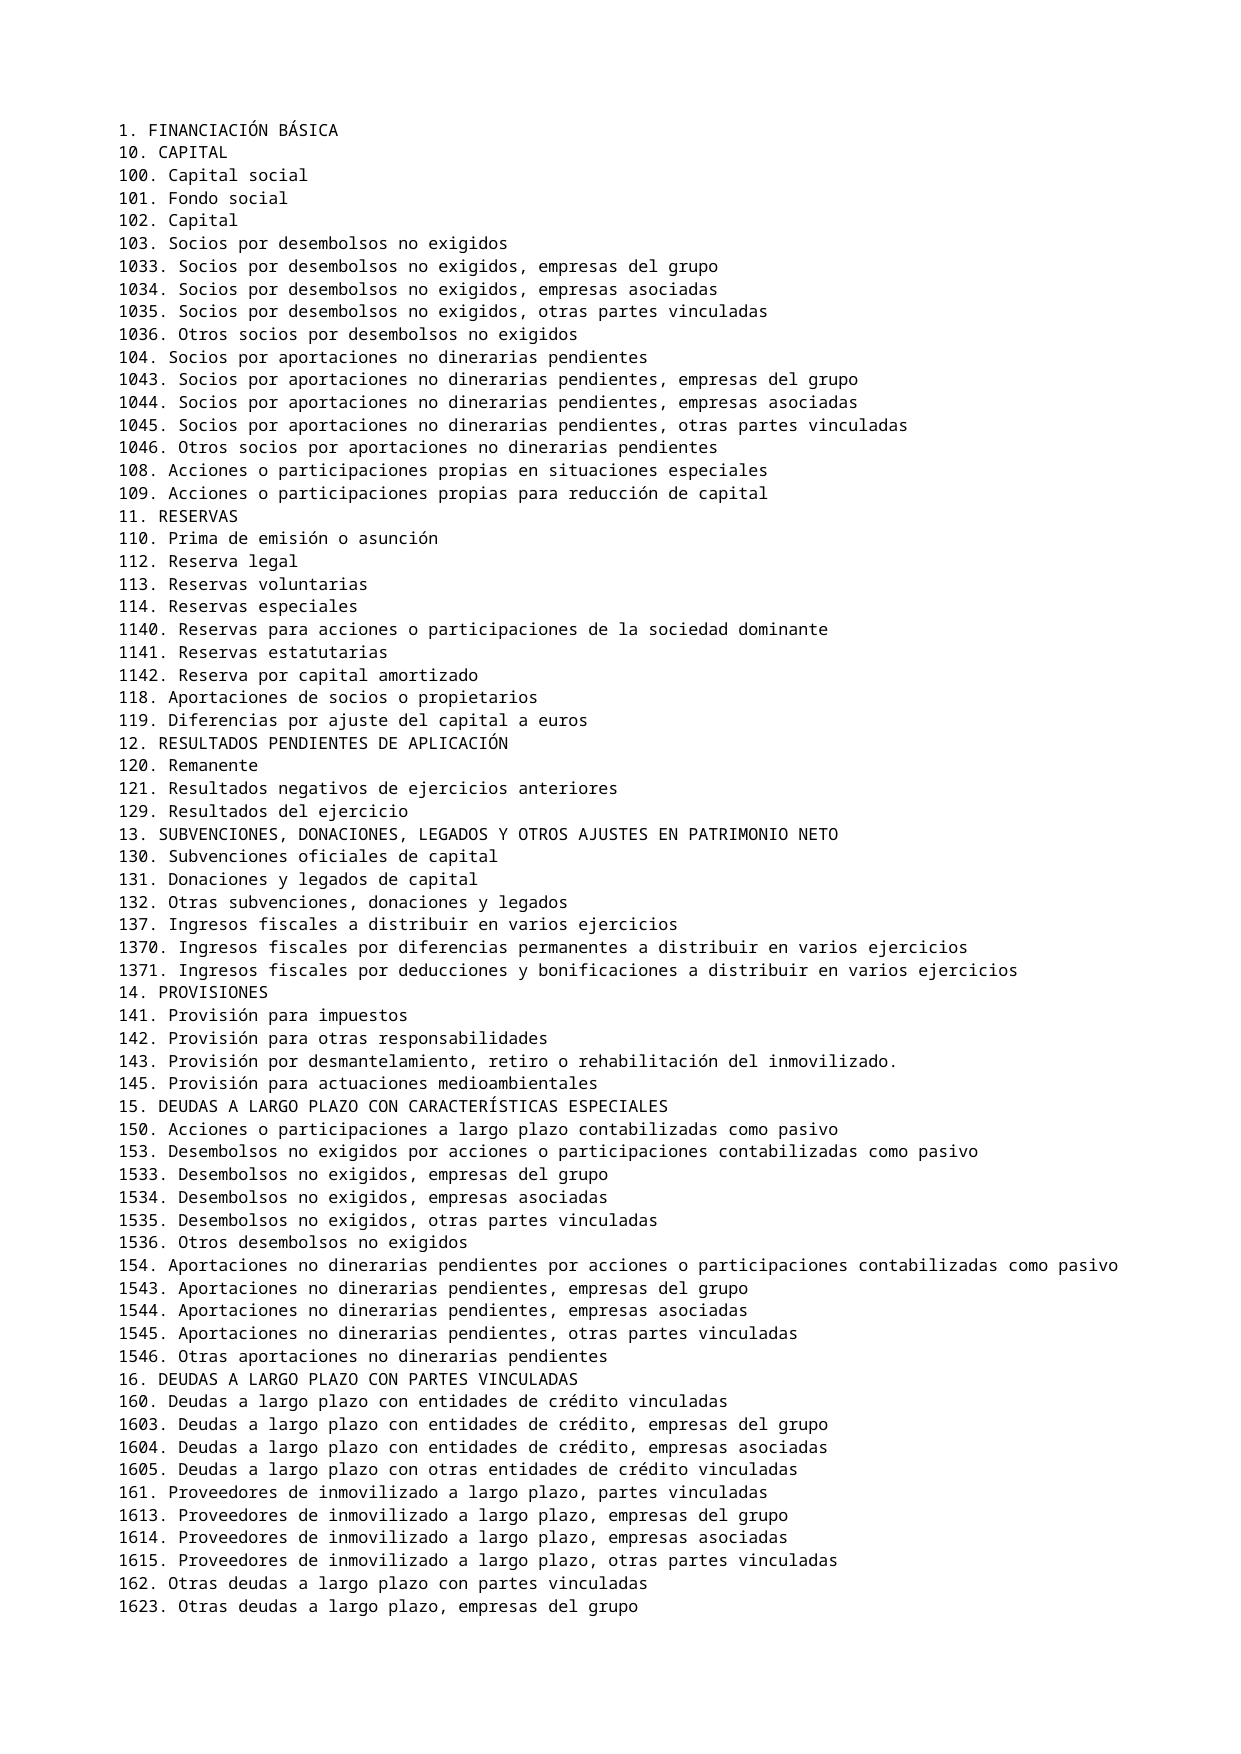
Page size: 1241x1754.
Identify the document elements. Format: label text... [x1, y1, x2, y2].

text 1. FINANCIACIÓN BÁSICA [118, 118, 1122, 141]
text 143. Provisión por desmantelamiento, retiro o rehabilitación del inmovilizado. [118, 1049, 1122, 1072]
text 118. Aportaciones de socios o propietarios [118, 686, 1122, 708]
text 142. Provisión para otras responsabilidades [118, 1026, 1122, 1049]
text 1142. Reserva por capital amortizado [118, 663, 1122, 686]
text 1034. Socios por desembolsos no exigidos, empresas asociadas [118, 277, 1122, 300]
text 16. DEUDAS A LARGO PLAZO CON PARTES VINCULADAS [118, 1367, 1122, 1390]
text 137. Ingresos fiscales a distribuir en varios ejercicios [118, 913, 1122, 936]
text 11. RESERVAS [118, 504, 1122, 527]
text 161. Proveedores de inmovilizado a largo plazo, partes vinculadas [118, 1481, 1122, 1503]
text 1035. Socios por desembolsos no exigidos, otras partes vinculadas [118, 300, 1122, 322]
text 132. Otras subvenciones, donaciones y legados [118, 890, 1122, 913]
text 1613. Proveedores de inmovilizado a largo plazo, empresas del grupo [118, 1503, 1122, 1526]
text 112. Reserva legal [118, 549, 1122, 572]
text 108. Acciones o participaciones propias en situaciones especiales [118, 459, 1122, 481]
text 129. Resultados del ejercicio [118, 799, 1122, 822]
text 1543. Aportaciones no dinerarias pendientes, empresas del grupo [118, 1276, 1122, 1299]
text 1371. Ingresos fiscales por deducciones y bonificaciones a distribuir en varios ejercicios [118, 958, 1122, 981]
text 1141. Reservas estatutarias [118, 640, 1122, 663]
text 130. Subvenciones oficiales de capital [118, 845, 1122, 867]
text 14. PROVISIONES [118, 981, 1122, 1004]
text 150. Acciones o participaciones a largo plazo contabilizadas como pasivo [118, 1117, 1122, 1140]
text 119. Diferencias por ajuste del capital a euros [118, 708, 1122, 731]
text 104. Socios por aportaciones no dinerarias pendientes [118, 345, 1122, 368]
text 13. SUBVENCIONES, DONACIONES, LEGADOS Y OTROS AJUSTES EN PATRIMONIO NETO [118, 822, 1122, 845]
text 153. Desembolsos no exigidos por acciones o participaciones contabilizadas como pasivo [118, 1140, 1122, 1163]
text 1546. Otras aportaciones no dinerarias pendientes [118, 1344, 1122, 1367]
text 162. Otras deudas a largo plazo con partes vinculadas [118, 1571, 1122, 1594]
text 1614. Proveedores de inmovilizado a largo plazo, empresas asociadas [118, 1526, 1122, 1549]
text 1533. Desembolsos no exigidos, empresas del grupo [118, 1163, 1122, 1185]
text 12. RESULTADOS PENDIENTES DE APLICACIÓN [118, 731, 1122, 754]
text 1140. Reservas para acciones o participaciones de la sociedad dominante [118, 618, 1122, 640]
text 1370. Ingresos fiscales por diferencias permanentes a distribuir en varios ejercicios [118, 936, 1122, 958]
text 102. Capital [118, 209, 1122, 232]
text 1544. Aportaciones no dinerarias pendientes, empresas asociadas [118, 1299, 1122, 1322]
text 101. Fondo social [118, 186, 1122, 209]
text 131. Donaciones y legados de capital [118, 867, 1122, 890]
text 120. Remanente [118, 754, 1122, 777]
text 1045. Socios por aportaciones no dinerarias pendientes, otras partes vinculadas [118, 413, 1122, 436]
text 110. Prima de emisión o asunción [118, 527, 1122, 549]
text 1044. Socios por aportaciones no dinerarias pendientes, empresas asociadas [118, 391, 1122, 413]
text 1033. Socios por desembolsos no exigidos, empresas del grupo [118, 254, 1122, 277]
text 1043. Socios por aportaciones no dinerarias pendientes, empresas del grupo [118, 368, 1122, 391]
text 114. Reservas especiales [118, 595, 1122, 618]
text 10. CAPITAL [118, 141, 1122, 163]
text 141. Provisión para impuestos [118, 1004, 1122, 1026]
text 1046. Otros socios por aportaciones no dinerarias pendientes [118, 436, 1122, 459]
text 103. Socios por desembolsos no exigidos [118, 232, 1122, 254]
text 113. Reservas voluntarias [118, 572, 1122, 595]
text 154. Aportaciones no dinerarias pendientes por acciones o participaciones contabilizadas como pasivo [118, 1253, 1122, 1276]
text 100. Capital social [118, 163, 1122, 186]
text 1615. Proveedores de inmovilizado a largo plazo, otras partes vinculadas [118, 1549, 1122, 1571]
text 1623. Otras deudas a largo plazo, empresas del grupo [118, 1594, 1122, 1617]
text 1604. Deudas a largo plazo con entidades de crédito, empresas asociadas [118, 1435, 1122, 1458]
text 109. Acciones o participaciones propias para reducción de capital [118, 481, 1122, 504]
text 121. Resultados negativos de ejercicios anteriores [118, 777, 1122, 799]
text 1036. Otros socios por desembolsos no exigidos [118, 322, 1122, 345]
text 145. Provisión para actuaciones medioambientales [118, 1072, 1122, 1094]
text 1605. Deudas a largo plazo con otras entidades de crédito vinculadas [118, 1458, 1122, 1481]
text 1535. Desembolsos no exigidos, otras partes vinculadas [118, 1208, 1122, 1231]
text 15. DEUDAS A LARGO PLAZO CON CARACTERÍSTICAS ESPECIALES [118, 1094, 1122, 1117]
text 160. Deudas a largo plazo con entidades de crédito vinculadas [118, 1390, 1122, 1412]
text 1603. Deudas a largo plazo con entidades de crédito, empresas del grupo [118, 1412, 1122, 1435]
text 1536. Otros desembolsos no exigidos [118, 1231, 1122, 1253]
text 1545. Aportaciones no dinerarias pendientes, otras partes vinculadas [118, 1322, 1122, 1344]
text 1534. Desembolsos no exigidos, empresas asociadas [118, 1185, 1122, 1208]
